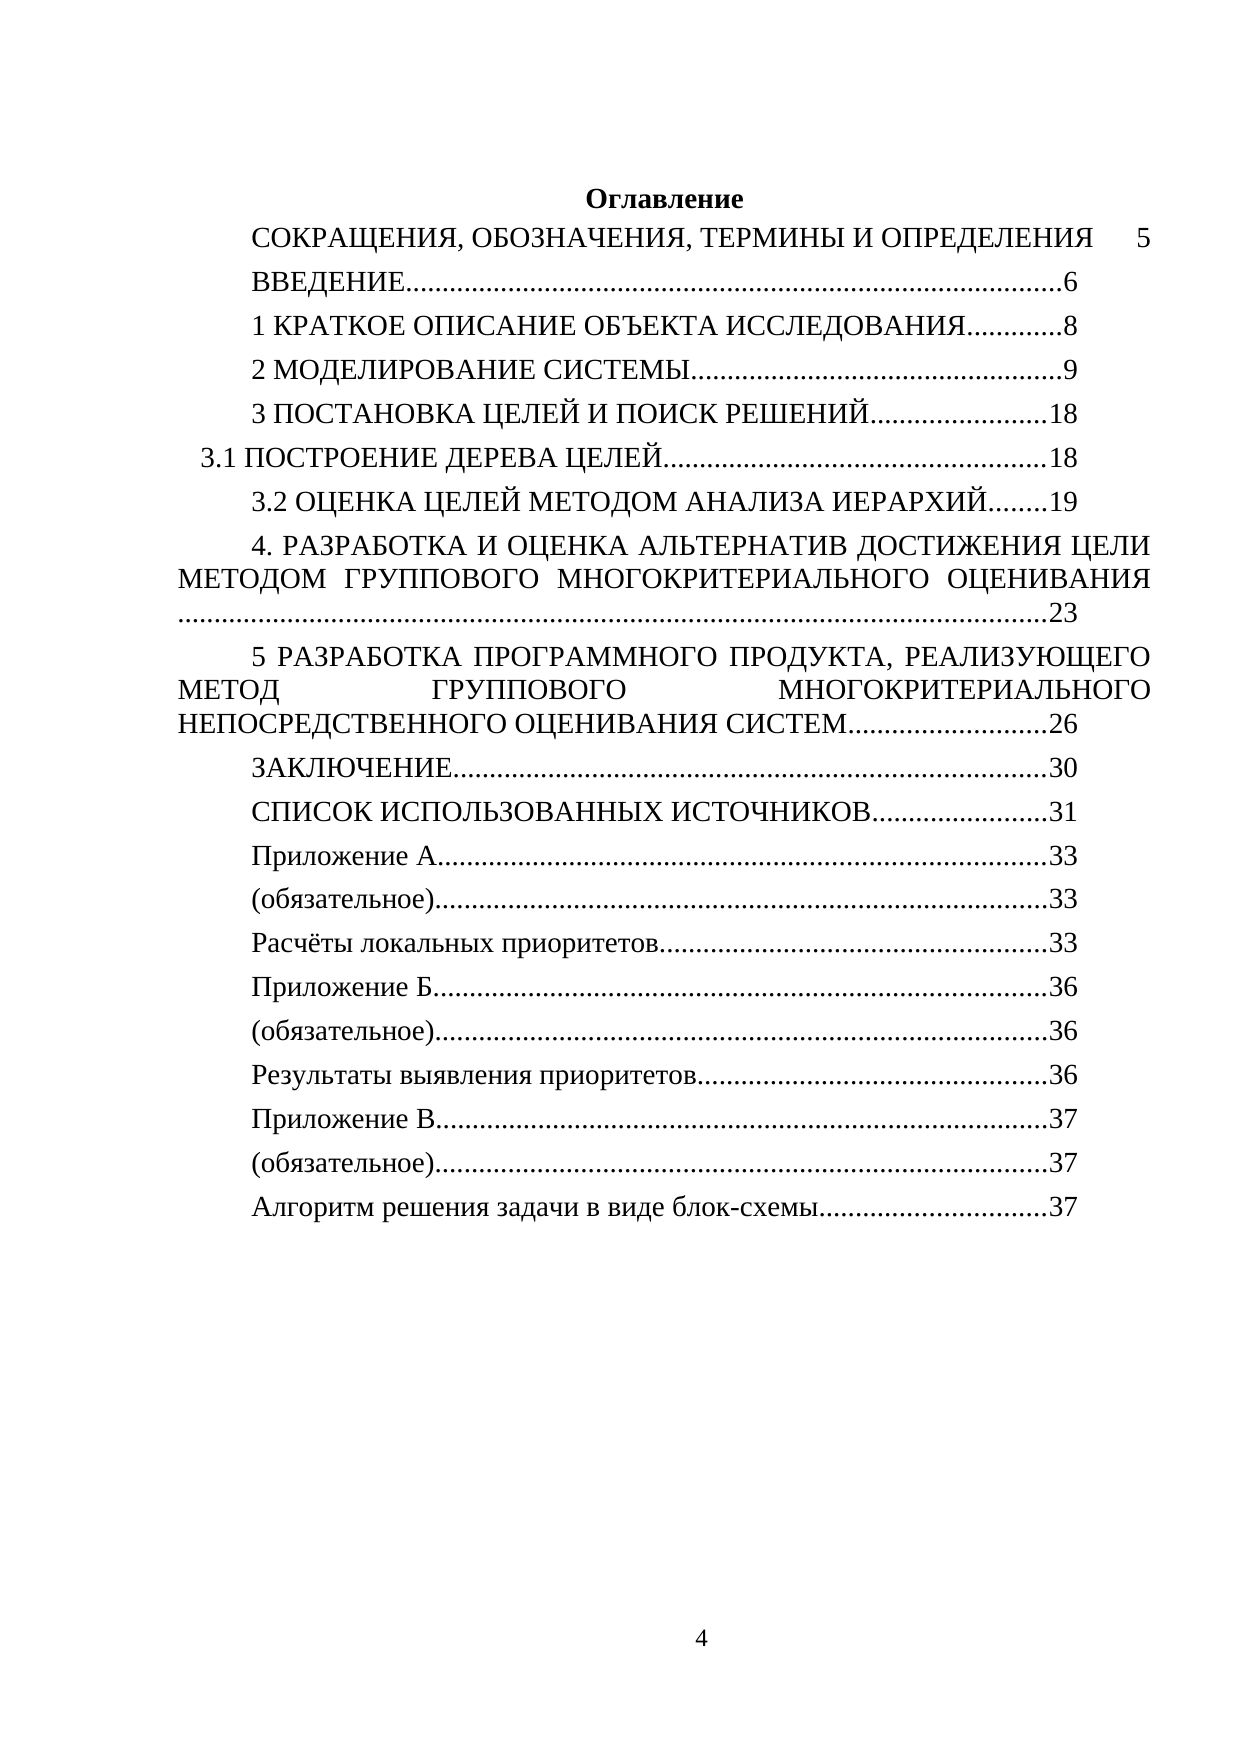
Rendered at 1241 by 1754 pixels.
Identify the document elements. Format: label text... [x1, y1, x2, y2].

subtitle Оглавление [177, 181, 1152, 215]
text ЗАКЛЮЧЕНИЕ 30 [177, 750, 1152, 783]
text 5 РАЗРАБОТКА ПРОГРАММНОГО ПРОДУКТА, РЕАЛИЗУЮЩЕГО МЕТОД ГРУППОВОГО МНОГОКРИТЕРИАЛЬНОГО НЕПОСРЕДСТВЕННОГО ОЦЕНИВАНИЯ СИСТЕМ 26 [177, 639, 1152, 739]
text СПИСОК ИСПОЛЬЗОВАННЫХ ИСТОЧНИКОВ 31 [177, 794, 1152, 827]
text ВВЕДЕНИЕ 6 [177, 264, 1152, 297]
text 1 КРАТКОЕ ОПИСАНИЕ ОБЪЕКТА ИССЛЕДОВАНИЯ 8 [177, 308, 1152, 341]
text СОКРАЩЕНИЯ, ОБОЗНАЧЕНИЯ, ТЕРМИНЫ И ОПРЕДЕЛЕНИЯ 5 [177, 220, 1152, 253]
text 4. РАЗРАБОТКА И ОЦЕНКА АЛЬТЕРНАТИВ ДОСТИЖЕНИЯ ЦЕЛИ МЕТОДОМ ГРУППОВОГО МНОГОКРИТЕРИАЛЬНОГО ОЦЕНИВАНИЯ 23 [177, 528, 1152, 628]
text 3 ПОСТАНОВКА ЦЕЛЕЙ И ПОИСК РЕШЕНИЙ 18 [177, 396, 1152, 429]
text Приложение А 33 [177, 838, 1152, 871]
text 2 МОДЕЛИРОВАНИЕ СИСТЕМЫ 9 [177, 352, 1152, 385]
text Алгоритм решения задачи в виде блок-схемы 37 [177, 1189, 1152, 1223]
text (обязательное) 36 [177, 1013, 1152, 1047]
text 3.2 ОЦЕНКА ЦЕЛЕЙ МЕТОДОМ АНАЛИЗА ИЕРАРХИЙ 19 [177, 484, 1152, 517]
text (обязательное) 33 [177, 882, 1152, 915]
text Приложение В 37 [177, 1101, 1152, 1135]
text 3.1 ПОСТРОЕНИЕ ДЕРЕВА ЦЕЛЕЙ 18 [200, 440, 1152, 473]
text Результаты выявления приоритетов 36 [177, 1057, 1152, 1091]
text Приложение Б 36 [177, 969, 1152, 1003]
text Расчёты локальных приоритетов 33 [177, 926, 1152, 959]
text (обязательное) 37 [177, 1145, 1152, 1179]
